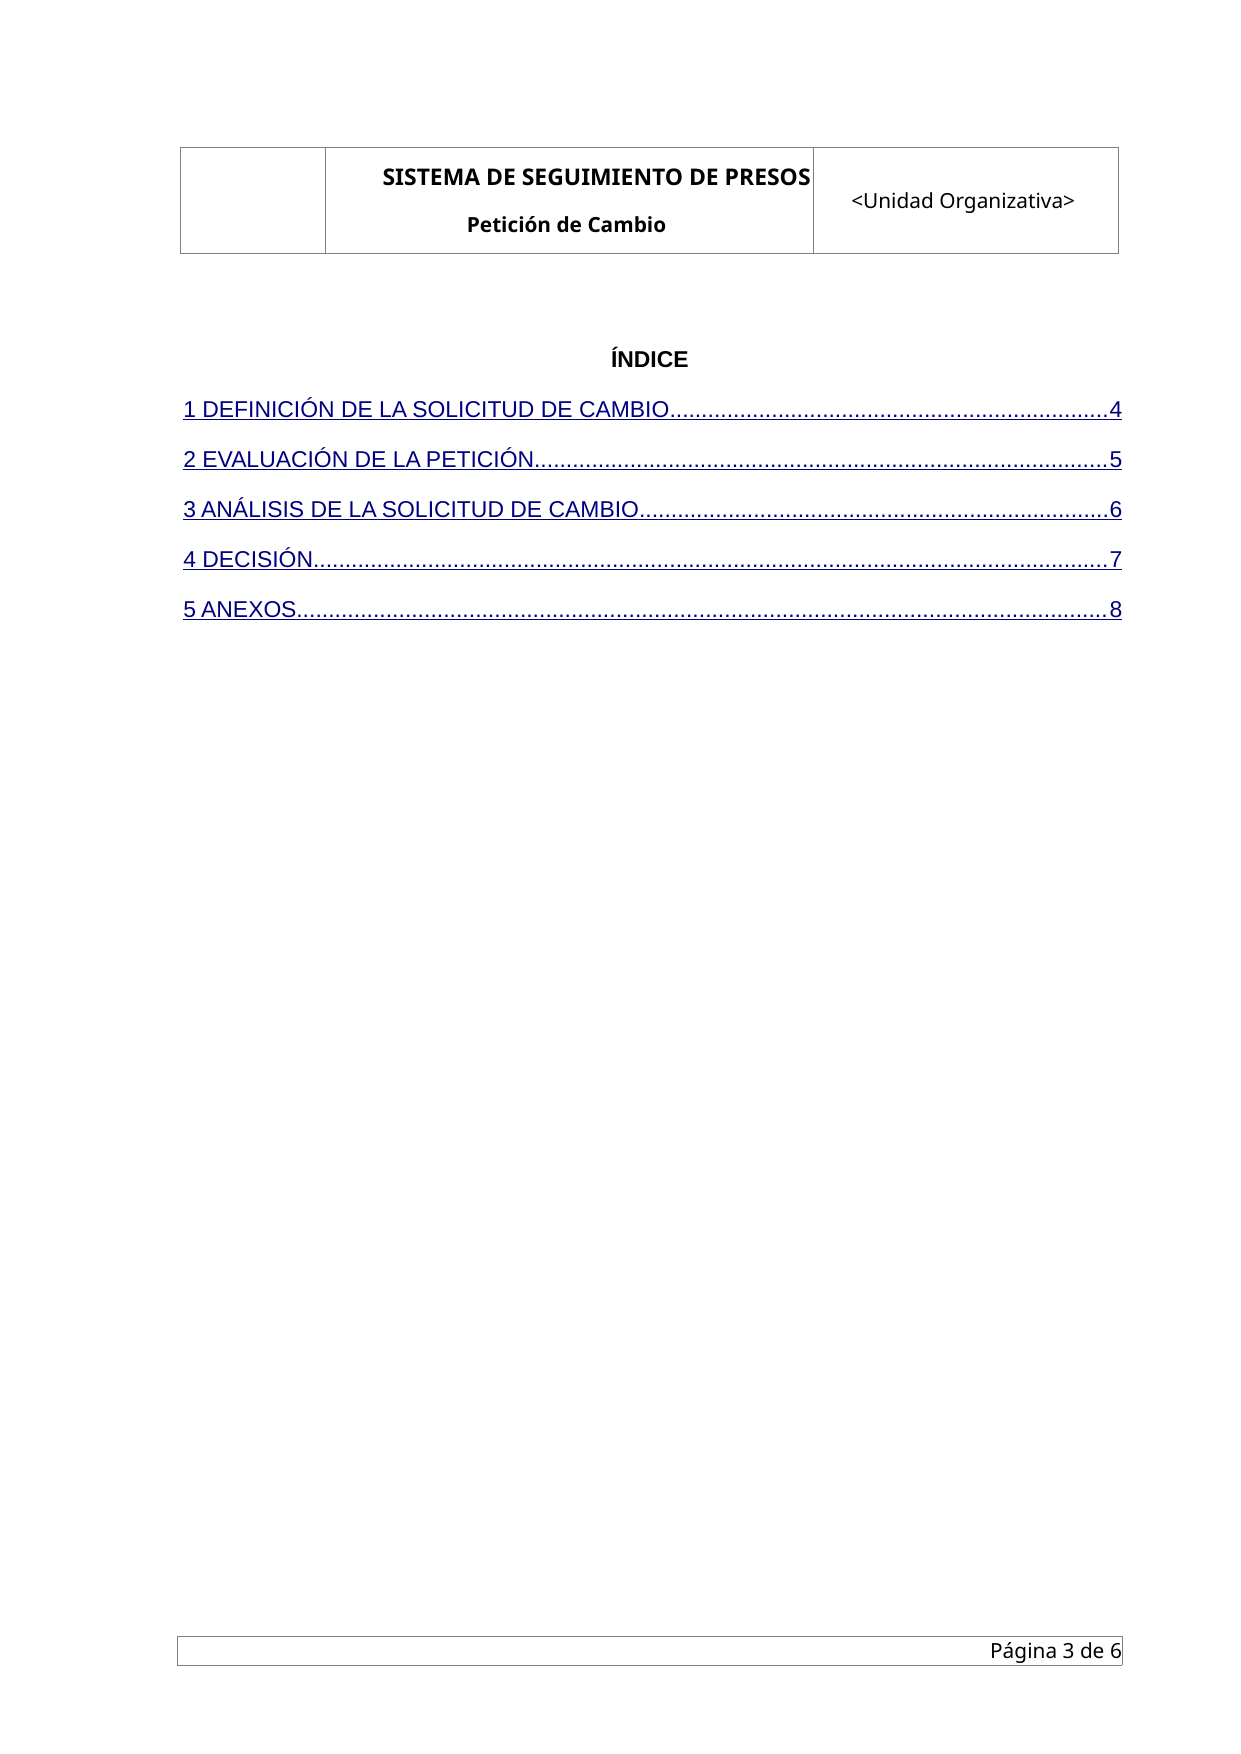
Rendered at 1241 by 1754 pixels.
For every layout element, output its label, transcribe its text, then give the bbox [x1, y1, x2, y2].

text 2 EVALUACIÓN DE LA PETICIÓN 5 [183, 446, 1122, 469]
text 1 DEFINICIÓN DE LA SOLICITUD DE CAMBIO 4 [183, 396, 1122, 419]
subtitle ÍNDICE [177, 346, 1122, 372]
text 4 DECISIÓN 7 [183, 546, 1122, 569]
text 5 ANEXOS 8 [183, 596, 1122, 619]
text 3 ANÁLISIS DE LA SOLICITUD DE CAMBIO 6 [183, 496, 1122, 519]
